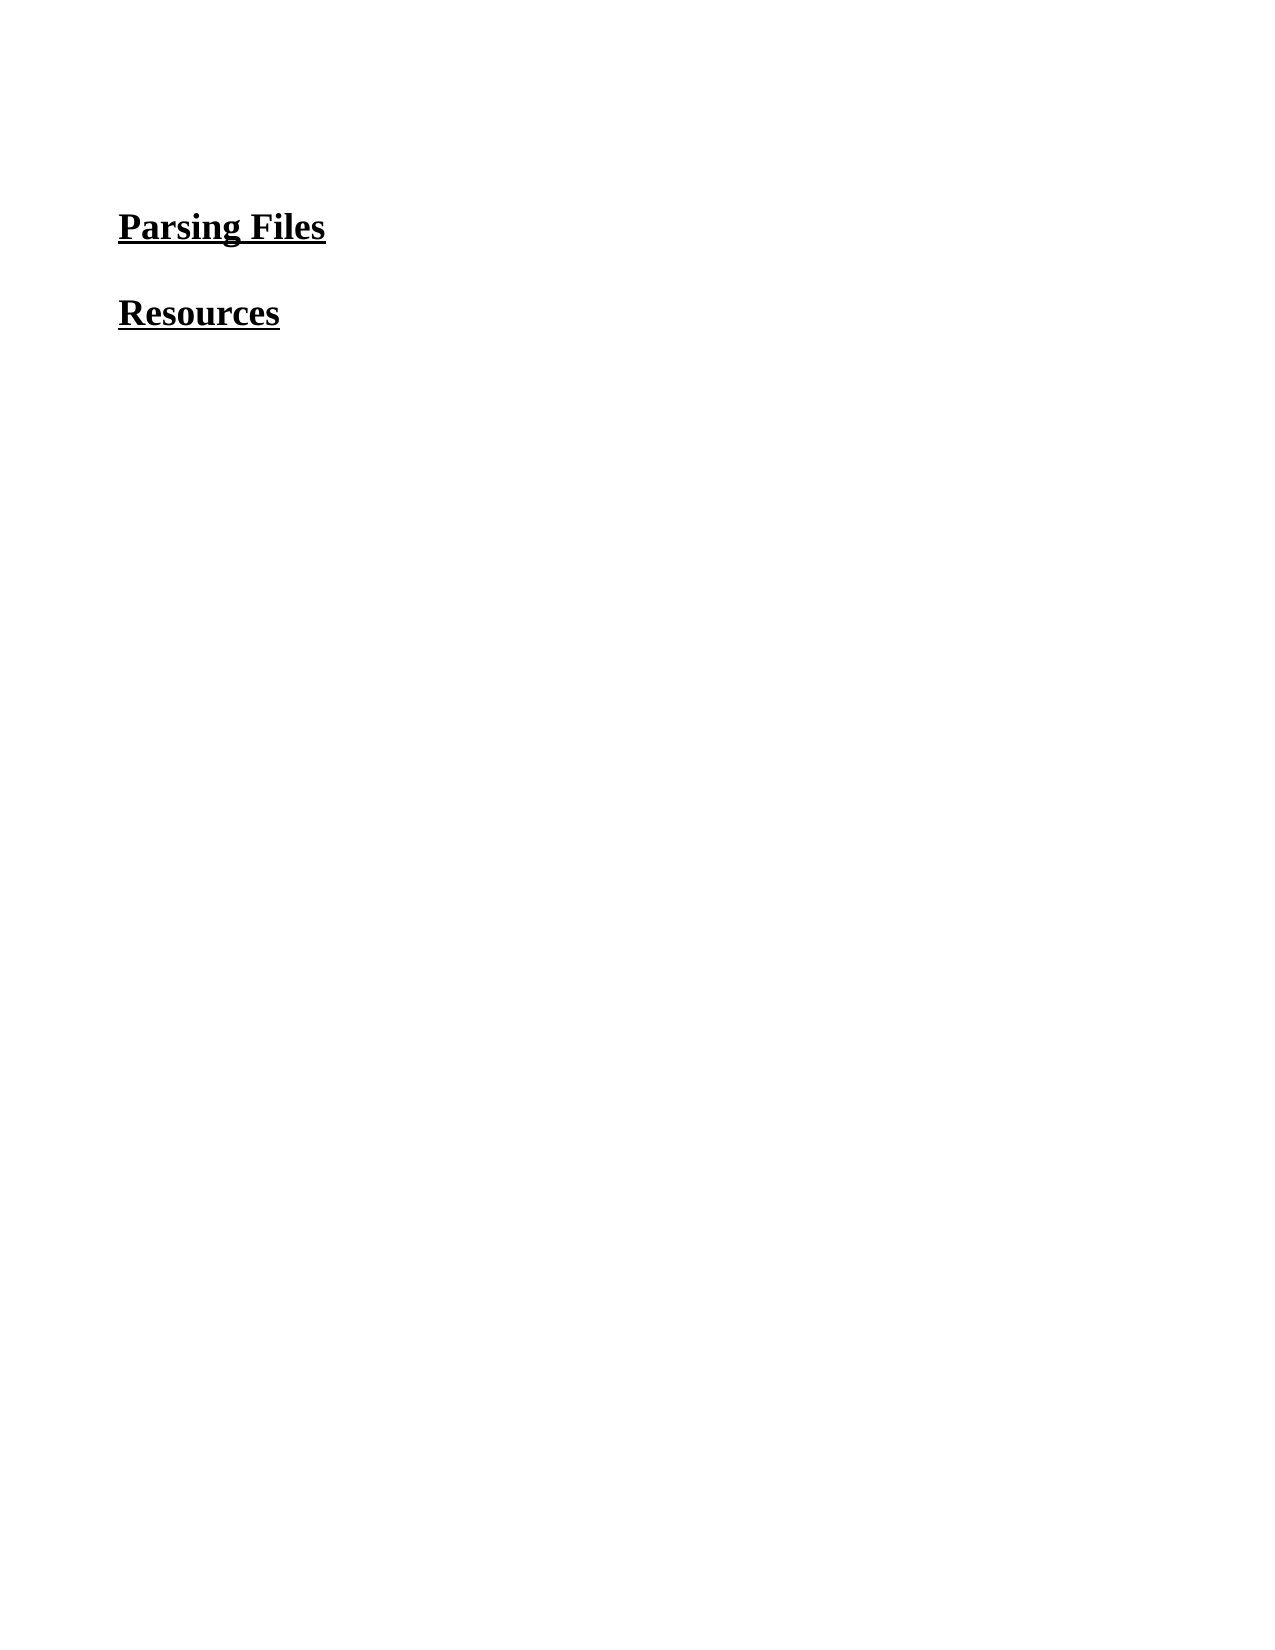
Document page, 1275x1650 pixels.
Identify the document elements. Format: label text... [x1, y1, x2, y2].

text Parsing Files [118, 204, 1157, 247]
text Resources [118, 291, 1157, 334]
